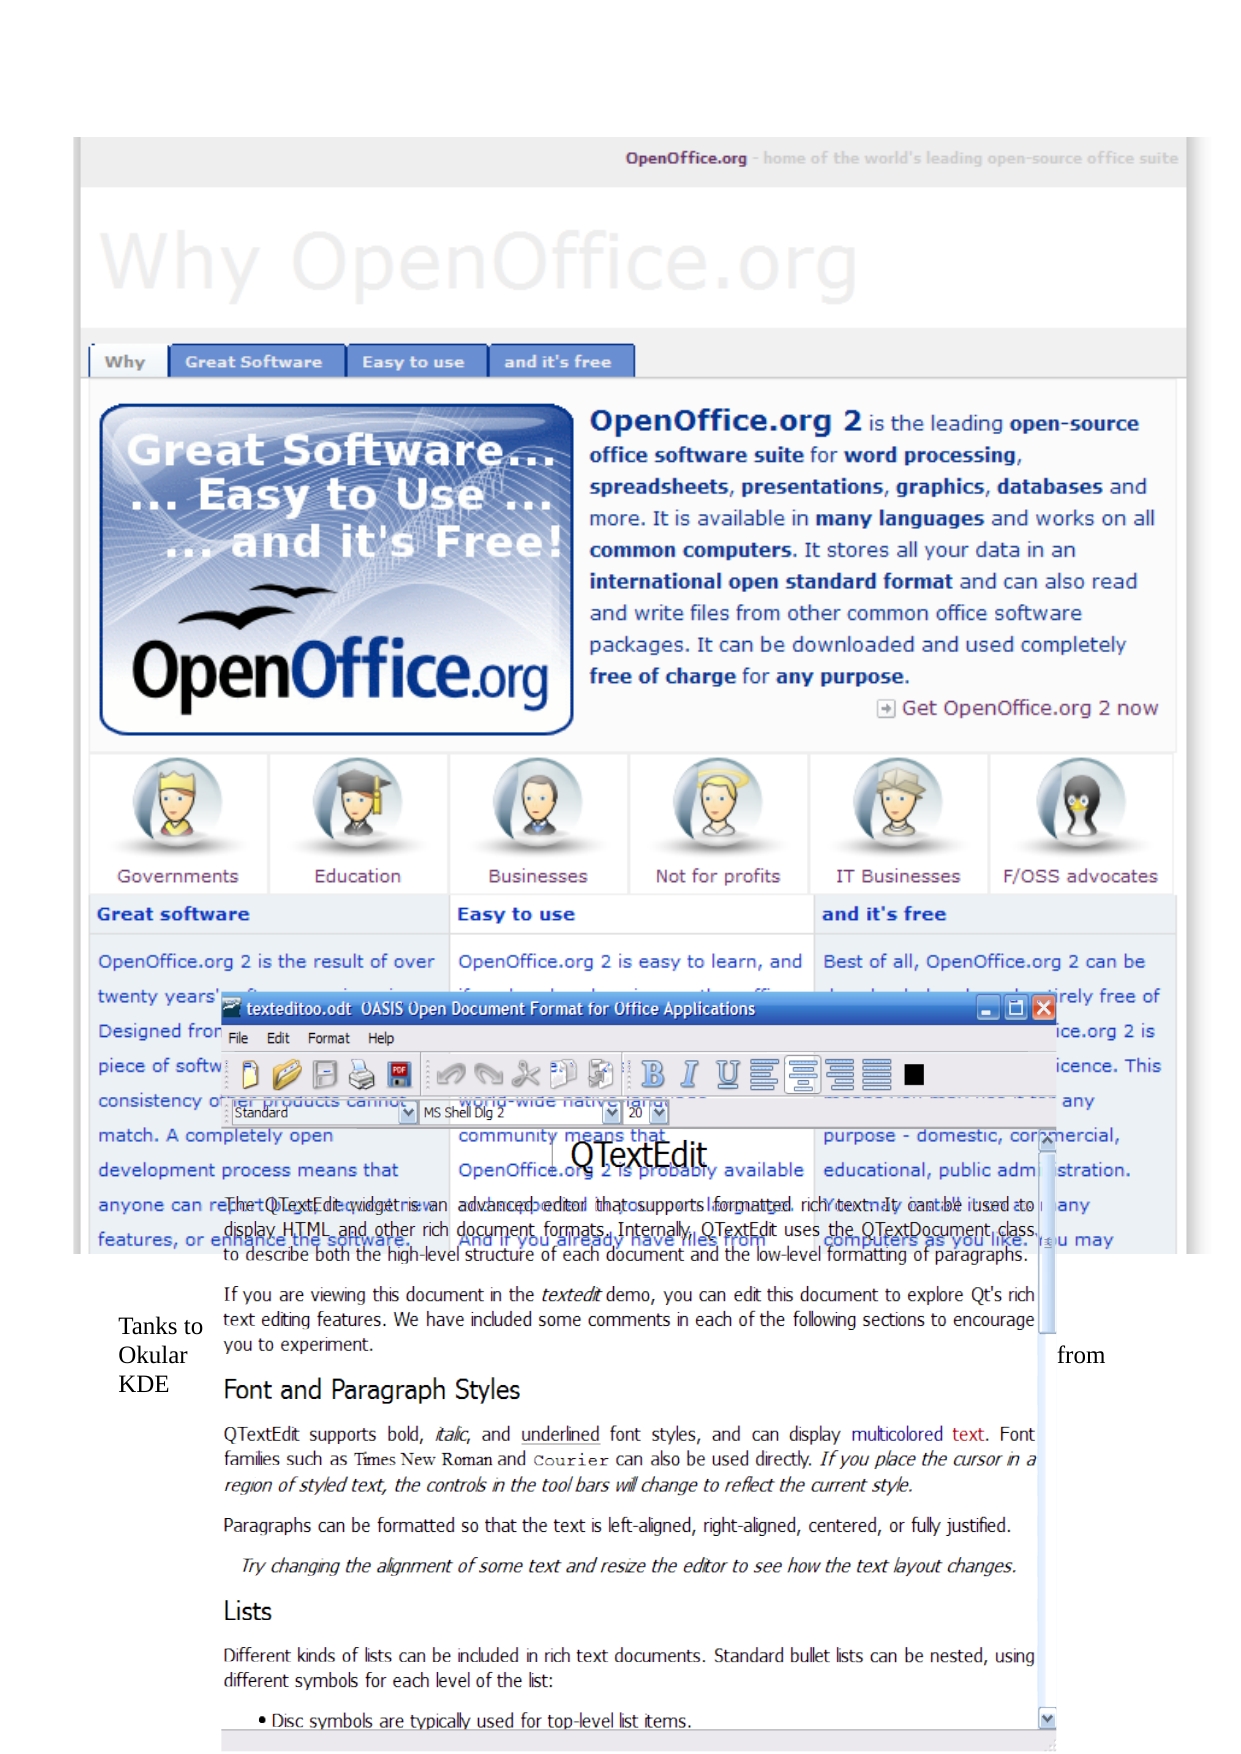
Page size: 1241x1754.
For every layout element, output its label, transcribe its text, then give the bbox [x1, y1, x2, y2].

text Tanks to Okular from KDE [118, 1311, 262, 1369]
text Tanks to Okular from KDE [1059, 1311, 1122, 1369]
picture [73, 137, 1212, 1754]
